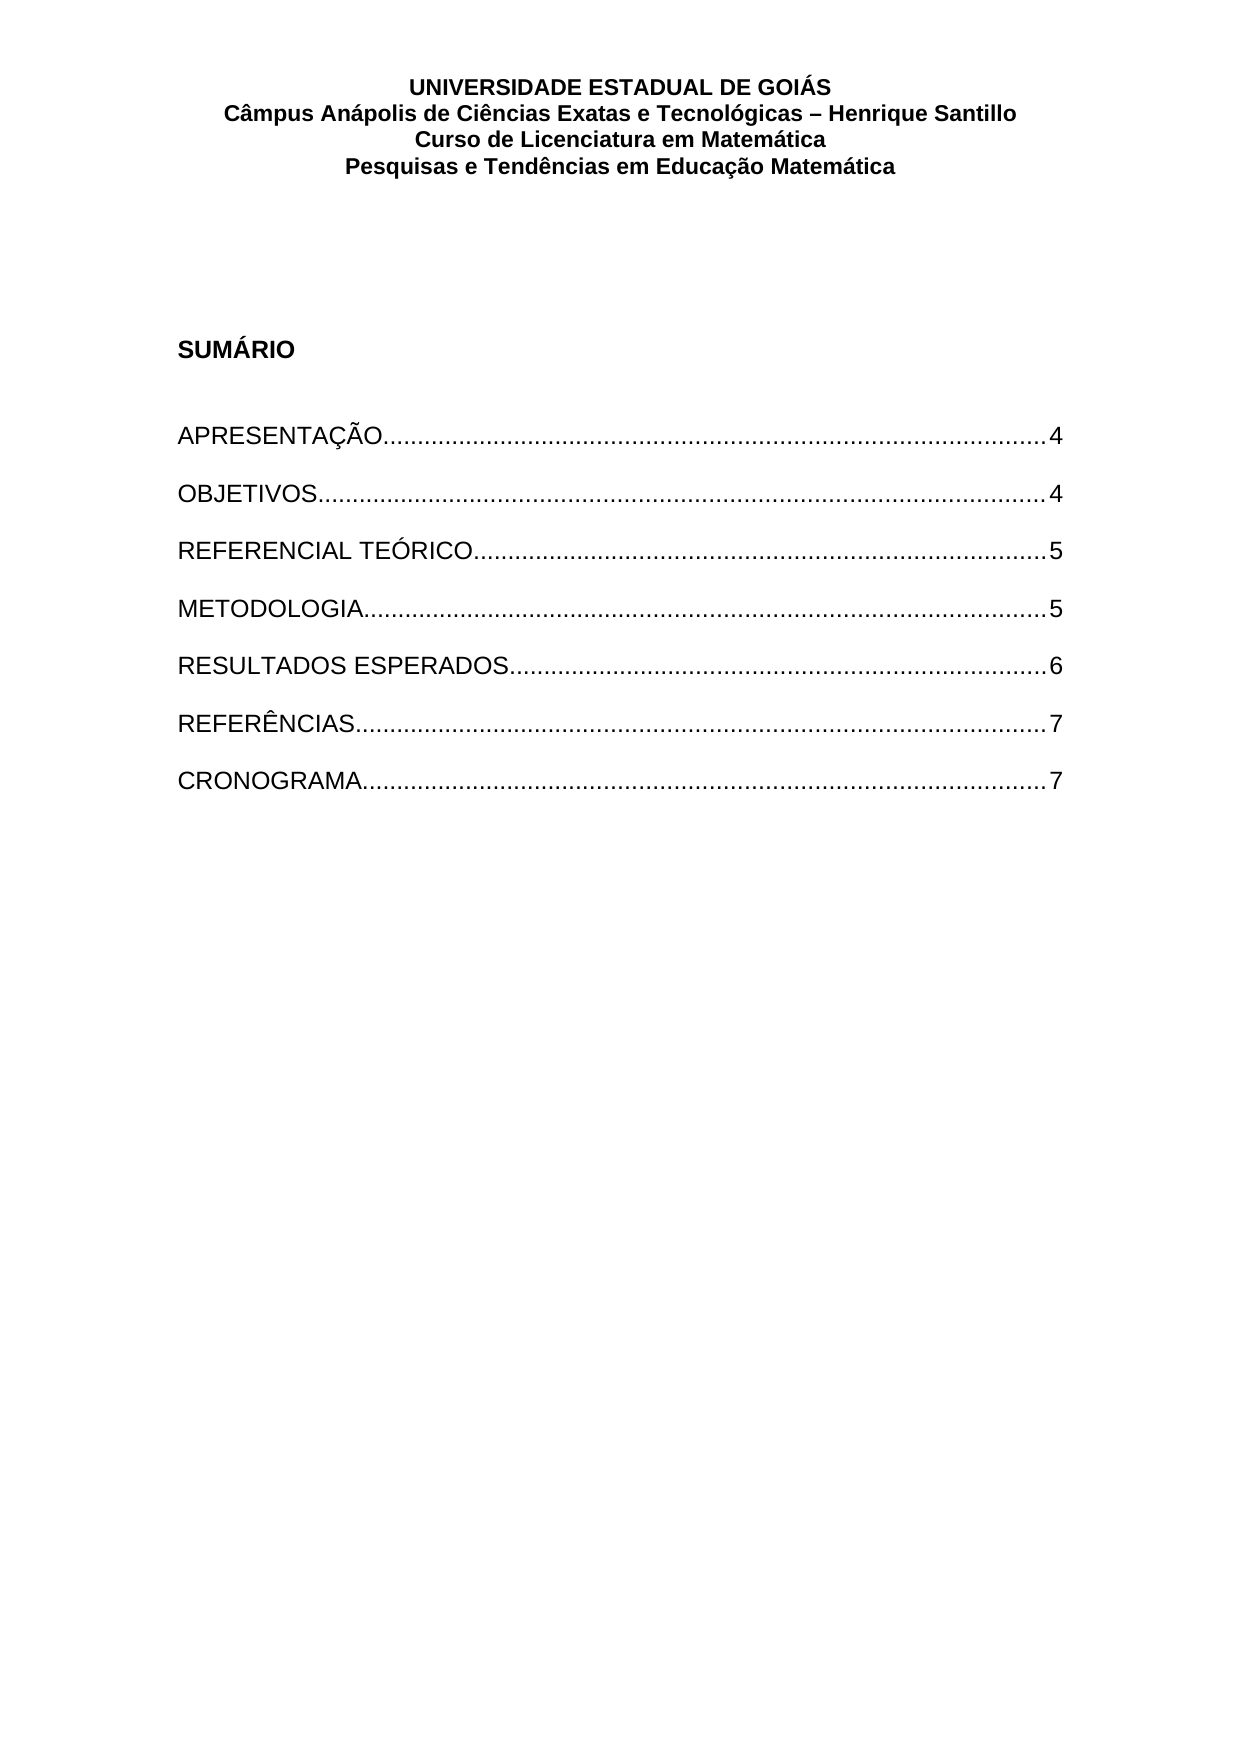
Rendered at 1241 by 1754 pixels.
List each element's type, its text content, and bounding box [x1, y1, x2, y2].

text REFERÊNCIAS 7 [177, 709, 1063, 737]
text APRESENTAÇÃO 4 [177, 421, 1063, 450]
text SUMÁRIO [177, 335, 1063, 364]
text OBJETIVOS 4 [177, 479, 1063, 507]
text METODOLOGIA 5 [177, 594, 1063, 622]
text REFERENCIAL TEÓRICO 5 [177, 536, 1063, 565]
text CRONOGRAMA 7 [177, 766, 1063, 795]
text RESULTADOS ESPERADOS 6 [177, 651, 1063, 680]
